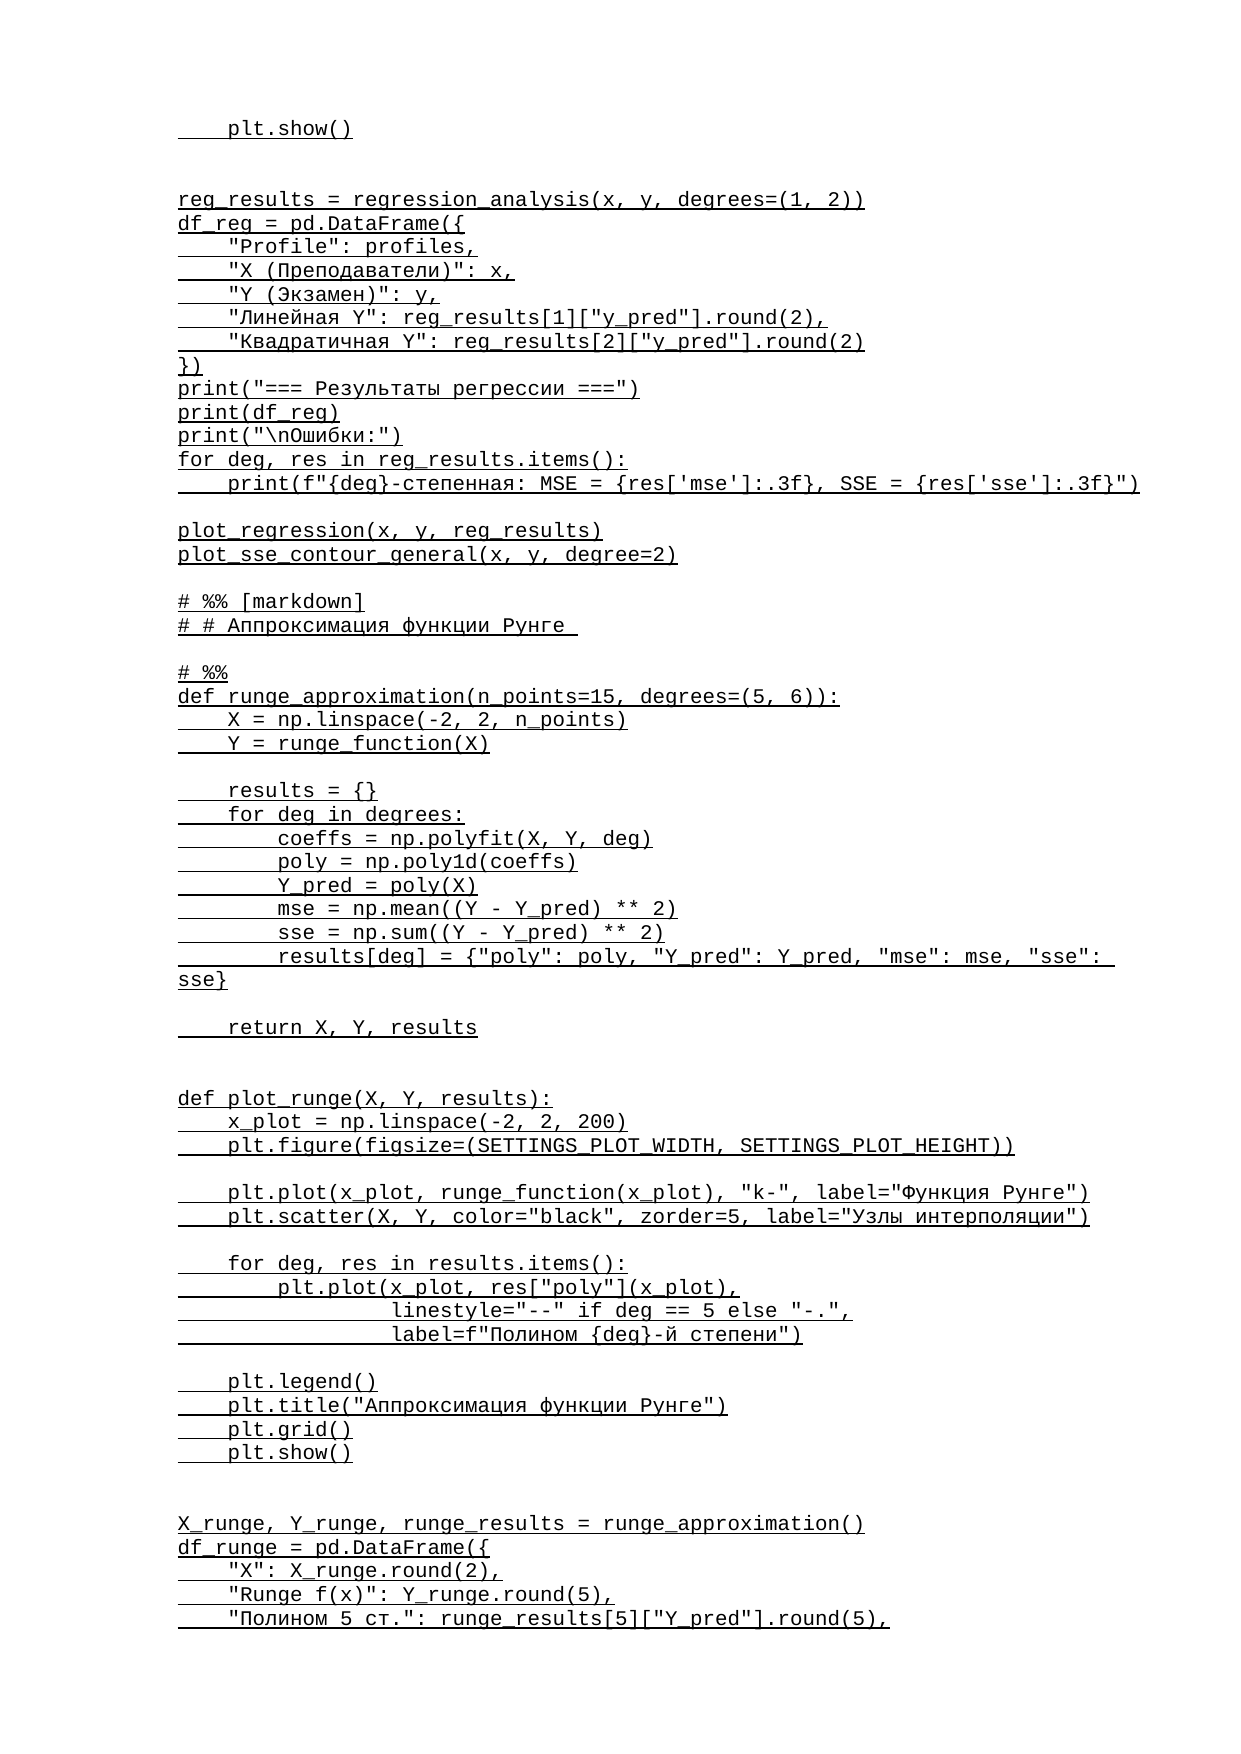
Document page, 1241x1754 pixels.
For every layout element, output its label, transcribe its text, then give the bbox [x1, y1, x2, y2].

text label=f"Полином {deg}-й степени") [177, 1324, 1152, 1348]
text "Runge f(x)": Y_runge.round(5), [177, 1584, 1152, 1608]
text "X": X_runge.round(2), [177, 1561, 1152, 1584]
text "Полином 5 ст.": runge_results[5]["Y_pred"].round(5), [177, 1608, 1152, 1631]
text def plot_runge(X, Y, results): [177, 1088, 1152, 1111]
text mse = np.mean((Y - Y_pred) ** 2) [177, 898, 1152, 922]
text sse = np.sum((Y - Y_pred) ** 2) [177, 922, 1152, 946]
text plt.show() [177, 1442, 1152, 1466]
text plt.legend() [177, 1371, 1152, 1395]
text df_runge = pd.DataFrame({ [177, 1537, 1152, 1561]
text plt.scatter(X, Y, color="black", zorder=5, label="Узлы интерполяции") [177, 1206, 1152, 1229]
text }) [177, 354, 1152, 378]
text results = {} [177, 780, 1152, 804]
text "Y (Экзамен)": y, [177, 284, 1152, 307]
text plt.plot(x_plot, runge_function(x_plot), "k-", label="Функция Рунге") [177, 1182, 1152, 1206]
text plt.title("Аппроксимация функции Рунге") [177, 1395, 1152, 1419]
text "Profile": profiles, [177, 236, 1152, 260]
text for deg, res in results.items(): [177, 1253, 1152, 1277]
text "Квадратичная Y": reg_results[2]["y_pred"].round(2) [177, 331, 1152, 354]
text reg_results = regression_analysis(x, y, degrees=(1, 2)) [177, 189, 1152, 213]
text print(df_reg) [177, 402, 1152, 426]
text # %% [177, 662, 1152, 686]
text X_runge, Y_runge, runge_results = runge_approximation() [177, 1513, 1152, 1537]
text linestyle="--" if deg == 5 else "-.", [177, 1300, 1152, 1324]
text plt.plot(x_plot, res["poly"](x_plot), [177, 1277, 1152, 1300]
text plt.grid() [177, 1419, 1152, 1442]
text "X (Преподаватели)": x, [177, 260, 1152, 284]
text results[deg] = {"poly": poly, "Y_pred": Y_pred, "mse": mse, "sse": sse} [177, 946, 1152, 993]
text def runge_approximation(n_points=15, degrees=(5, 6)): [177, 686, 1152, 709]
text X = np.linspace(-2, 2, n_points) [177, 709, 1152, 733]
text # # Аппроксимация функции Рунге [177, 615, 1152, 638]
text coeffs = np.polyfit(X, Y, deg) [177, 827, 1152, 851]
text print("=== Результаты регрессии ===") [177, 378, 1152, 402]
text Y = runge_function(X) [177, 733, 1152, 757]
text for deg in degrees: [177, 804, 1152, 827]
text return X, Y, results [177, 1017, 1152, 1040]
text for deg, res in reg_results.items(): [177, 449, 1152, 473]
text "Линейная Y": reg_results[1]["y_pred"].round(2), [177, 307, 1152, 331]
text df_reg = pd.DataFrame({ [177, 213, 1152, 236]
text plt.show() [177, 118, 1152, 142]
text print(f"{deg}-степенная: MSE = {res['mse']:.3f}, SSE = {res['sse']:.3f}") [177, 473, 1152, 496]
text print("\nОшибки:") [177, 426, 1152, 449]
text poly = np.poly1d(coeffs) [177, 851, 1152, 875]
text Y_pred = poly(X) [177, 875, 1152, 898]
text plt.figure(figsize=(SETTINGS_PLOT_WIDTH, SETTINGS_PLOT_HEIGHT)) [177, 1135, 1152, 1158]
text # %% [markdown] [177, 591, 1152, 615]
text x_plot = np.linspace(-2, 2, 200) [177, 1111, 1152, 1135]
text plot_regression(x, y, reg_results) [177, 520, 1152, 544]
text plot_sse_contour_general(x, y, degree=2) [177, 544, 1152, 567]
